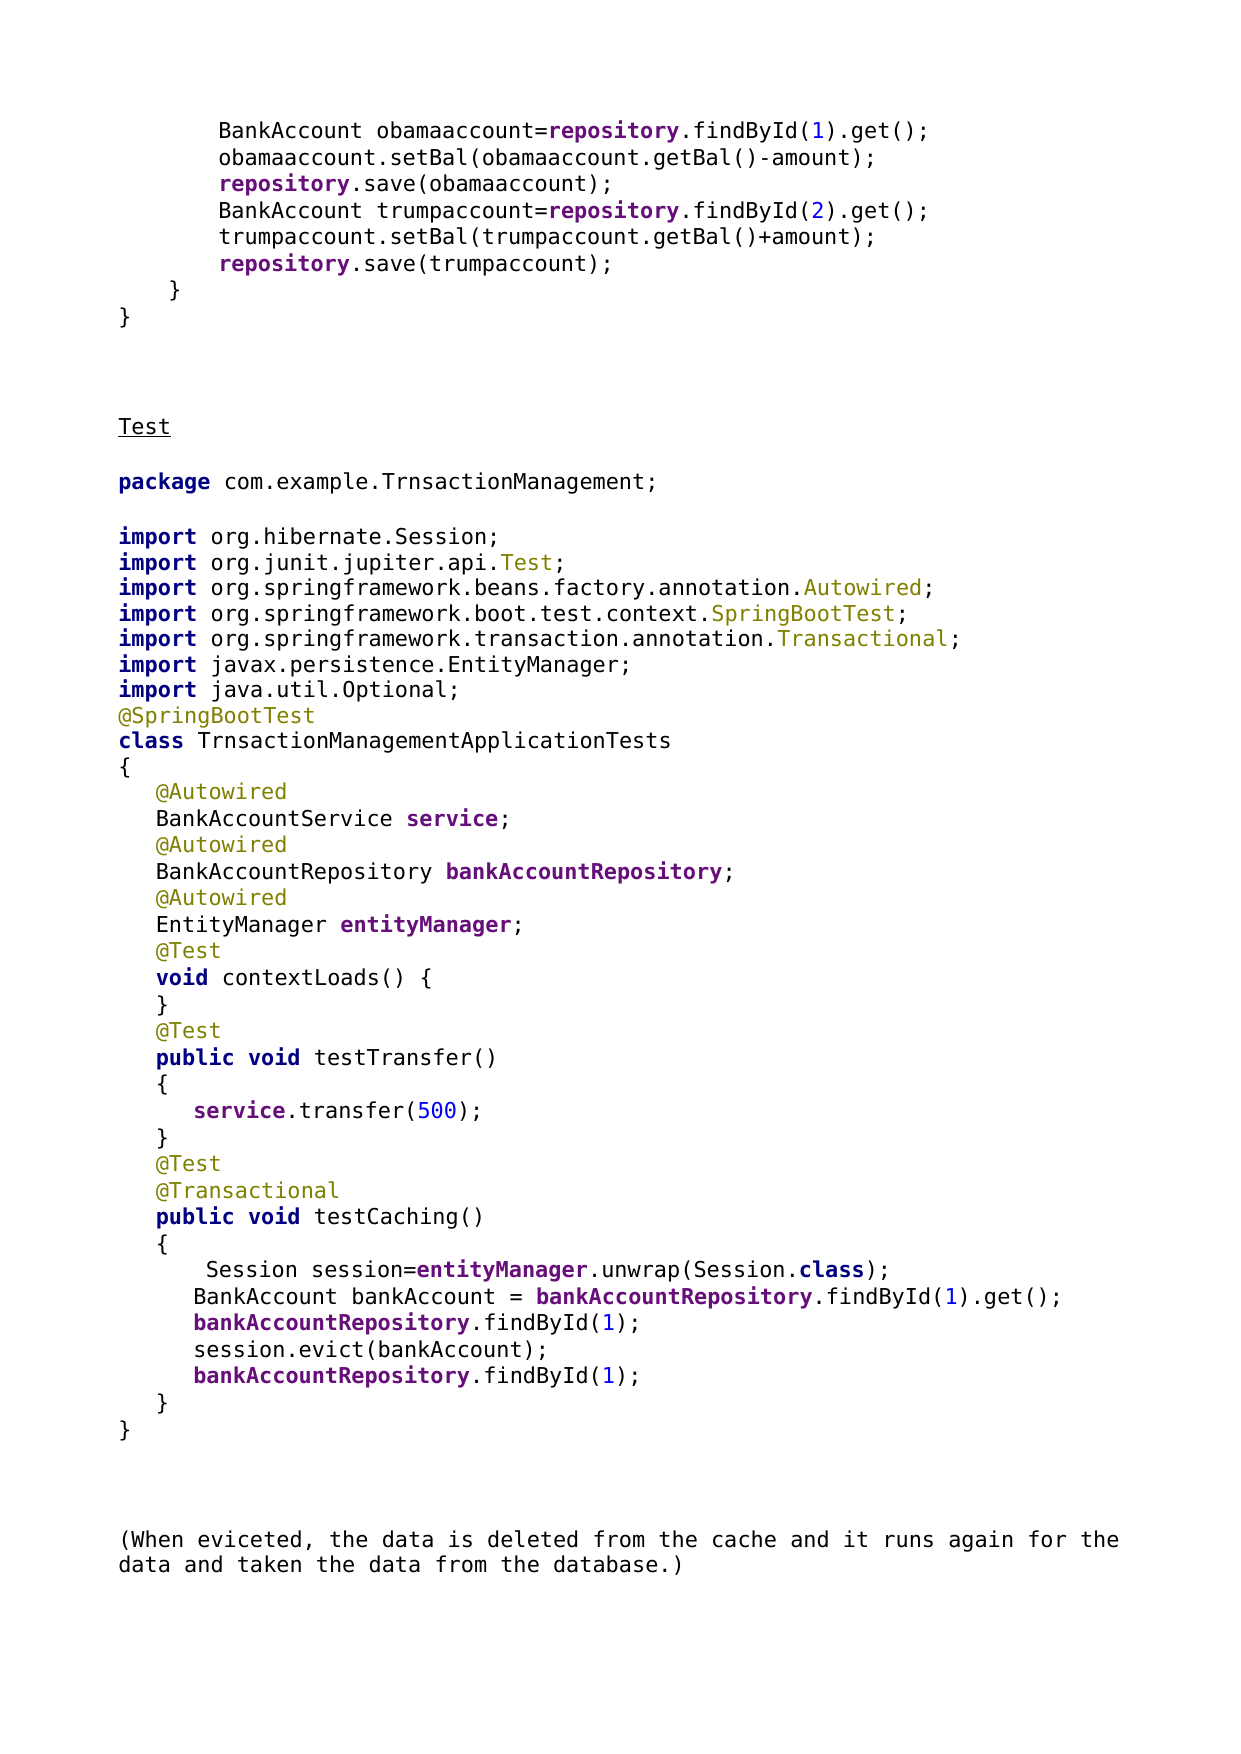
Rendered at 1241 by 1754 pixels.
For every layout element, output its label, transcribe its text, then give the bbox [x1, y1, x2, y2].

text { [118, 1071, 1122, 1098]
text bankAccountRepository.findById(1); [118, 1364, 1122, 1390]
text @SpringBootTest [118, 703, 1122, 728]
text @Test [118, 1151, 1122, 1178]
text } [118, 304, 1122, 329]
text BankAccountRepository bankAccountRepository; [118, 859, 1122, 886]
text @Transactional [118, 1178, 1122, 1204]
text public void testCaching() [118, 1204, 1122, 1231]
text import org.springframework.beans.factory.annotation.Autowired; [118, 575, 1122, 601]
text BankAccount trumpaccount=repository.findById(2).get(); [118, 198, 1122, 224]
text } [118, 277, 1122, 304]
text void contextLoads() { [118, 965, 1122, 992]
text obamaaccount.setBal(obamaaccount.getBal()-amount); [118, 145, 1122, 171]
text { [118, 1231, 1122, 1257]
text trumpaccount.setBal(trumpaccount.getBal()+amount); [118, 224, 1122, 251]
text public void testTransfer() [118, 1045, 1122, 1071]
text } [118, 1124, 1122, 1151]
text } [118, 1390, 1122, 1417]
text @Test [118, 1018, 1122, 1045]
text import javax.persistence.EntityManager; [118, 652, 1122, 677]
text EntityManager entityManager; [118, 912, 1122, 939]
text } [118, 992, 1122, 1018]
text import org.springframework.boot.test.context.SpringBootTest; [118, 601, 1122, 626]
text Test [118, 414, 1122, 439]
text @Autowired [118, 779, 1122, 806]
text BankAccount obamaaccount=repository.findById(1).get(); [118, 118, 1122, 145]
text Session session=entityManager.unwrap(Session.class); [118, 1257, 1122, 1284]
text @Autowired [118, 886, 1122, 912]
text import org.springframework.transaction.annotation.Transactional; [118, 626, 1122, 652]
text import org.hibernate.Session; [118, 524, 1122, 549]
text service.transfer(500); [118, 1098, 1122, 1124]
text session.evict(bankAccount); [118, 1337, 1122, 1364]
text @Autowired [118, 832, 1122, 859]
text BankAccount bankAccount = bankAccountRepository.findById(1).get(); [118, 1284, 1122, 1311]
text @Test [118, 939, 1122, 965]
text (When eviceted, the data is deleted from the cache and it runs again for the data and taken the data from the database.) [118, 1527, 1122, 1578]
text import java.util.Optional; [118, 677, 1122, 703]
text repository.save(obamaaccount); [118, 171, 1122, 198]
text { [118, 754, 1122, 779]
text class TrnsactionManagementApplicationTests [118, 728, 1122, 754]
text } [118, 1417, 1122, 1442]
text import org.junit.jupiter.api.Test; [118, 549, 1122, 575]
text BankAccountService service; [118, 806, 1122, 832]
text package com.example.TrnsactionManagement; [118, 469, 1122, 494]
text repository.save(trumpaccount); [118, 251, 1122, 277]
text bankAccountRepository.findById(1); [118, 1311, 1122, 1337]
